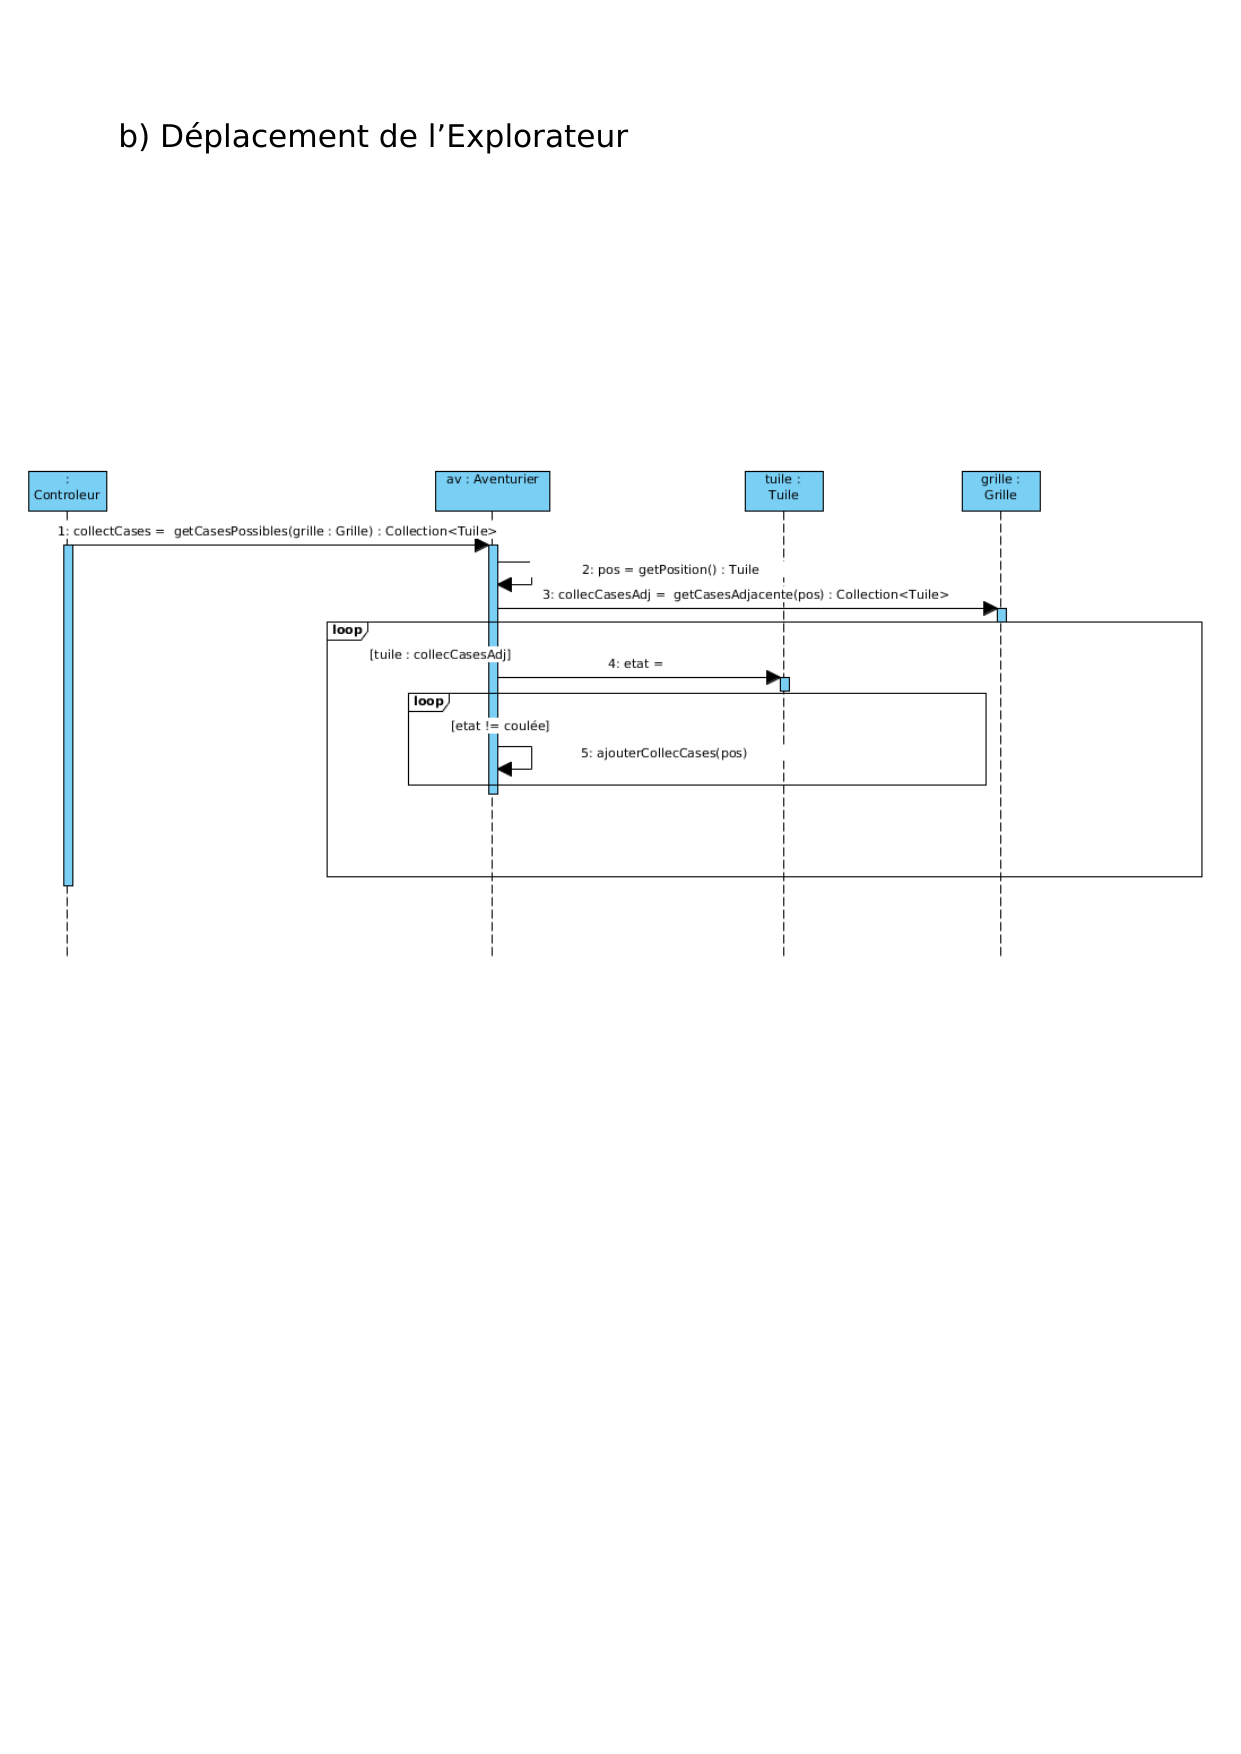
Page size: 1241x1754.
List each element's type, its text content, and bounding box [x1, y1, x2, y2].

text b) Déplacement de l’Explorateur [118, 118, 1122, 154]
picture [0, 455, 1241, 994]
